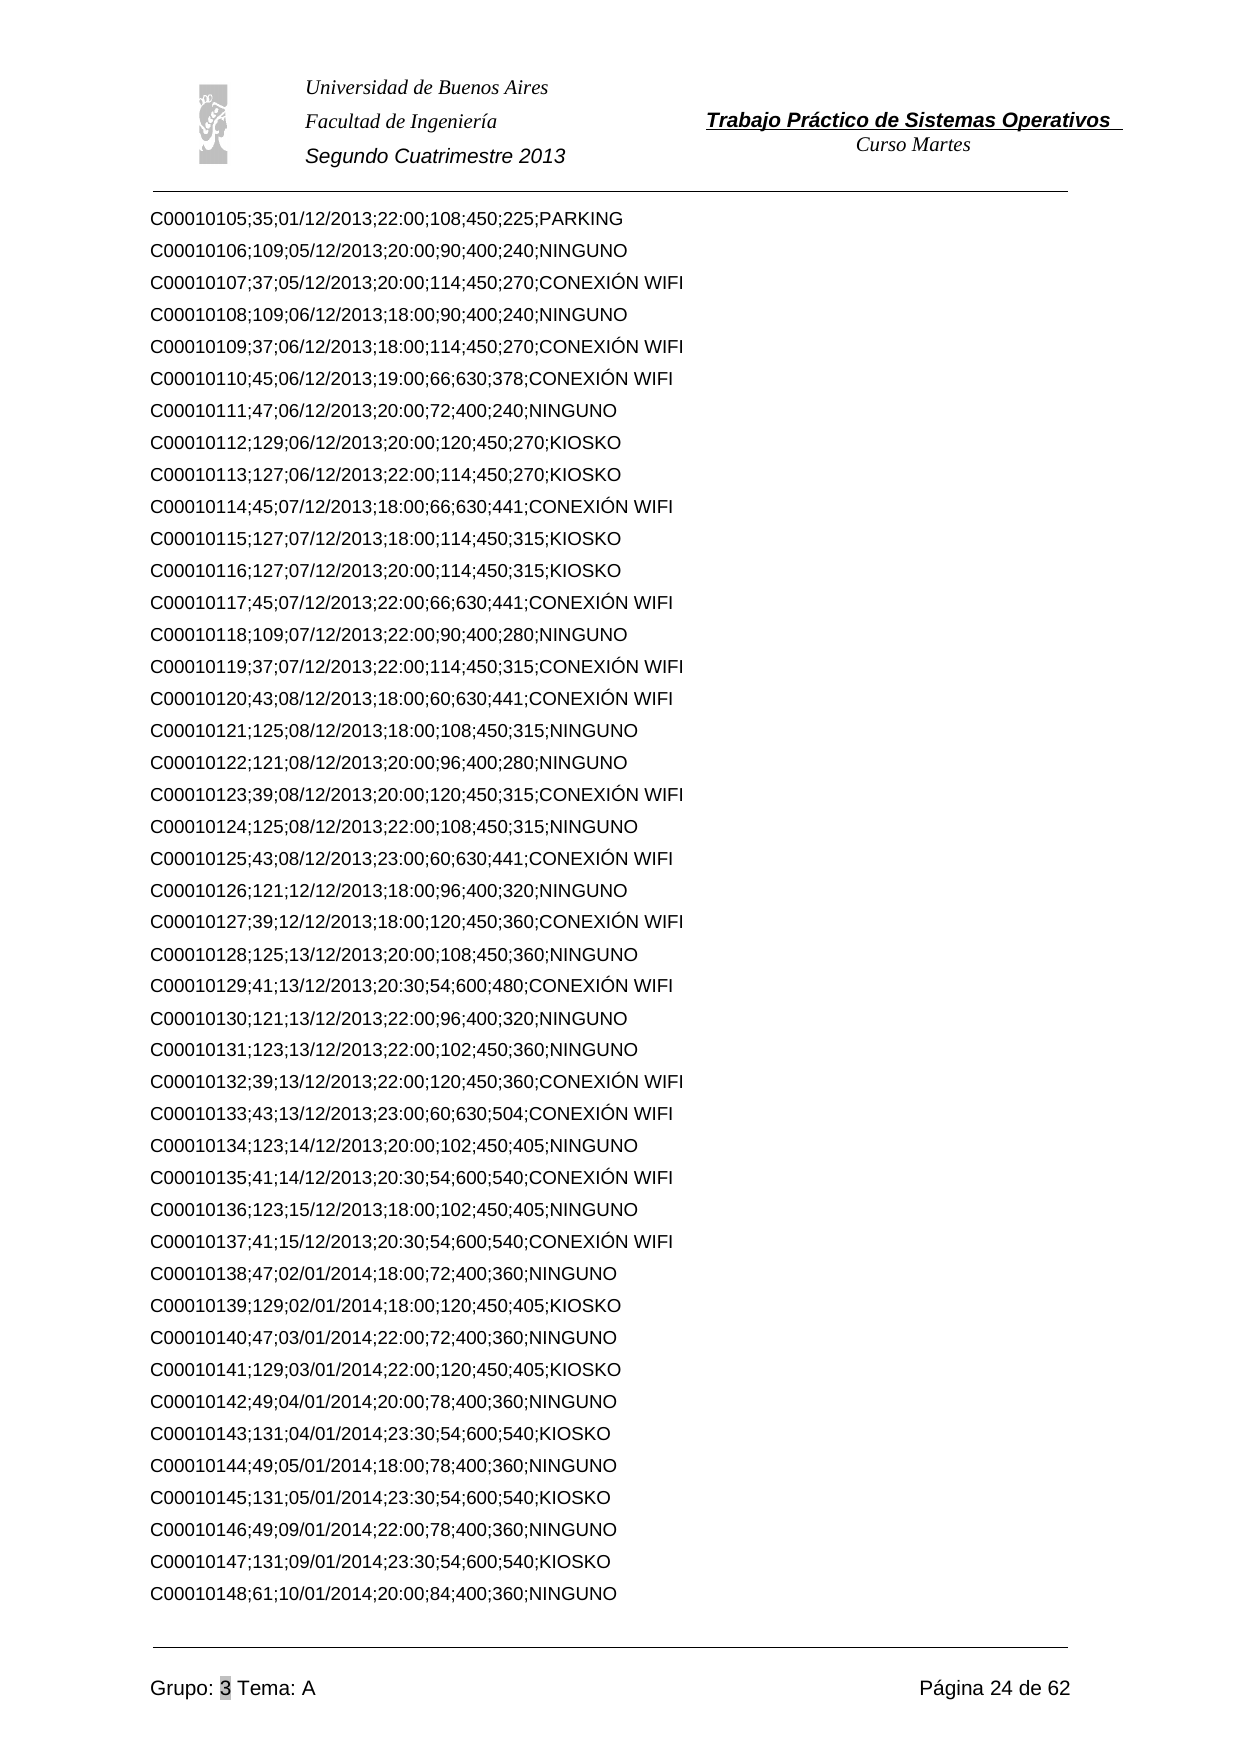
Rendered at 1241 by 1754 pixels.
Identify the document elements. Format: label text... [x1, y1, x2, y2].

text C00010121;125;08/12/2013;18:00;108;450;315;NINGUNO [150, 719, 1090, 741]
text C00010131;123;13/12/2013;22:00;102;450;360;NINGUNO [150, 1039, 1090, 1061]
text C00010130;121;13/12/2013;22:00;96;400;320;NINGUNO [150, 1007, 1090, 1029]
text C00010120;43;08/12/2013;18:00;60;630;441;CONEXIÓN WIFI [150, 687, 1090, 709]
text C00010139;129;02/01/2014;18:00;120;450;405;KIOSKO [150, 1295, 1090, 1317]
text C00010148;61;10/01/2014;20:00;84;400;360;NINGUNO [150, 1583, 1090, 1604]
picture [198, 82, 231, 166]
text C00010113;127;06/12/2013;22:00;114;450;270;KIOSKO [150, 464, 1090, 485]
text C00010128;125;13/12/2013;20:00;108;450;360;NINGUNO [150, 943, 1090, 965]
text C00010136;123;15/12/2013;18:00;102;450;405;NINGUNO [150, 1199, 1090, 1221]
text C00010140;47;03/01/2014;22:00;72;400;360;NINGUNO [150, 1327, 1090, 1349]
text C00010133;43;13/12/2013;23:00;60;630;504;CONEXIÓN WIFI [150, 1103, 1090, 1125]
text C00010118;109;07/12/2013;22:00;90;400;280;NINGUNO [150, 623, 1090, 645]
text C00010132;39;13/12/2013;22:00;120;450;360;CONEXIÓN WIFI [150, 1071, 1090, 1093]
text C00010112;129;06/12/2013;20:00;120;450;270;KIOSKO [150, 432, 1090, 453]
text C00010114;45;07/12/2013;18:00;66;630;441;CONEXIÓN WIFI [150, 496, 1090, 517]
text C00010147;131;09/01/2014;23:30;54;600;540;KIOSKO [150, 1551, 1090, 1572]
text C00010137;41;15/12/2013;20:30;54;600;540;CONEXIÓN WIFI [150, 1231, 1090, 1253]
text C00010135;41;14/12/2013;20:30;54;600;540;CONEXIÓN WIFI [150, 1167, 1090, 1189]
text C00010124;125;08/12/2013;22:00;108;450;315;NINGUNO [150, 815, 1090, 837]
text C00010123;39;08/12/2013;20:00;120;450;315;CONEXIÓN WIFI [150, 783, 1090, 805]
text C00010138;47;02/01/2014;18:00;72;400;360;NINGUNO [150, 1263, 1090, 1285]
text C00010110;45;06/12/2013;19:00;66;630;378;CONEXIÓN WIFI [150, 368, 1090, 389]
text C00010117;45;07/12/2013;22:00;66;630;441;CONEXIÓN WIFI [150, 592, 1090, 613]
text C00010105;35;01/12/2013;22:00;108;450;225;PARKING [150, 208, 1090, 229]
text C00010122;121;08/12/2013;20:00;96;400;280;NINGUNO [150, 751, 1090, 773]
text C00010145;131;05/01/2014;23:30;54;600;540;KIOSKO [150, 1487, 1090, 1508]
text C00010143;131;04/01/2014;23:30;54;600;540;KIOSKO [150, 1423, 1090, 1444]
text C00010127;39;12/12/2013;18:00;120;450;360;CONEXIÓN WIFI [150, 911, 1090, 933]
text C00010109;37;06/12/2013;18:00;114;450;270;CONEXIÓN WIFI [150, 336, 1090, 357]
text C00010116;127;07/12/2013;20:00;114;450;315;KIOSKO [150, 559, 1090, 581]
text C00010142;49;04/01/2014;20:00;78;400;360;NINGUNO [150, 1391, 1090, 1413]
text C00010129;41;13/12/2013;20:30;54;600;480;CONEXIÓN WIFI [150, 975, 1090, 997]
text C00010126;121;12/12/2013;18:00;96;400;320;NINGUNO [150, 879, 1090, 901]
text C00010119;37;07/12/2013;22:00;114;450;315;CONEXIÓN WIFI [150, 656, 1090, 677]
text C00010134;123;14/12/2013;20:00;102;450;405;NINGUNO [150, 1135, 1090, 1157]
text C00010125;43;08/12/2013;23:00;60;630;441;CONEXIÓN WIFI [150, 847, 1090, 869]
text C00010146;49;09/01/2014;22:00;78;400;360;NINGUNO [150, 1519, 1090, 1541]
text C00010108;109;06/12/2013;18:00;90;400;240;NINGUNO [150, 304, 1090, 325]
text C00010144;49;05/01/2014;18:00;78;400;360;NINGUNO [150, 1455, 1090, 1477]
text C00010111;47;06/12/2013;20:00;72;400;240;NINGUNO [150, 400, 1090, 421]
text C00010115;127;07/12/2013;18:00;114;450;315;KIOSKO [150, 528, 1090, 549]
text C00010106;109;05/12/2013;20:00;90;400;240;NINGUNO [150, 240, 1090, 261]
text C00010107;37;05/12/2013;20:00;114;450;270;CONEXIÓN WIFI [150, 272, 1090, 293]
text C00010141;129;03/01/2014;22:00;120;450;405;KIOSKO [150, 1359, 1090, 1381]
